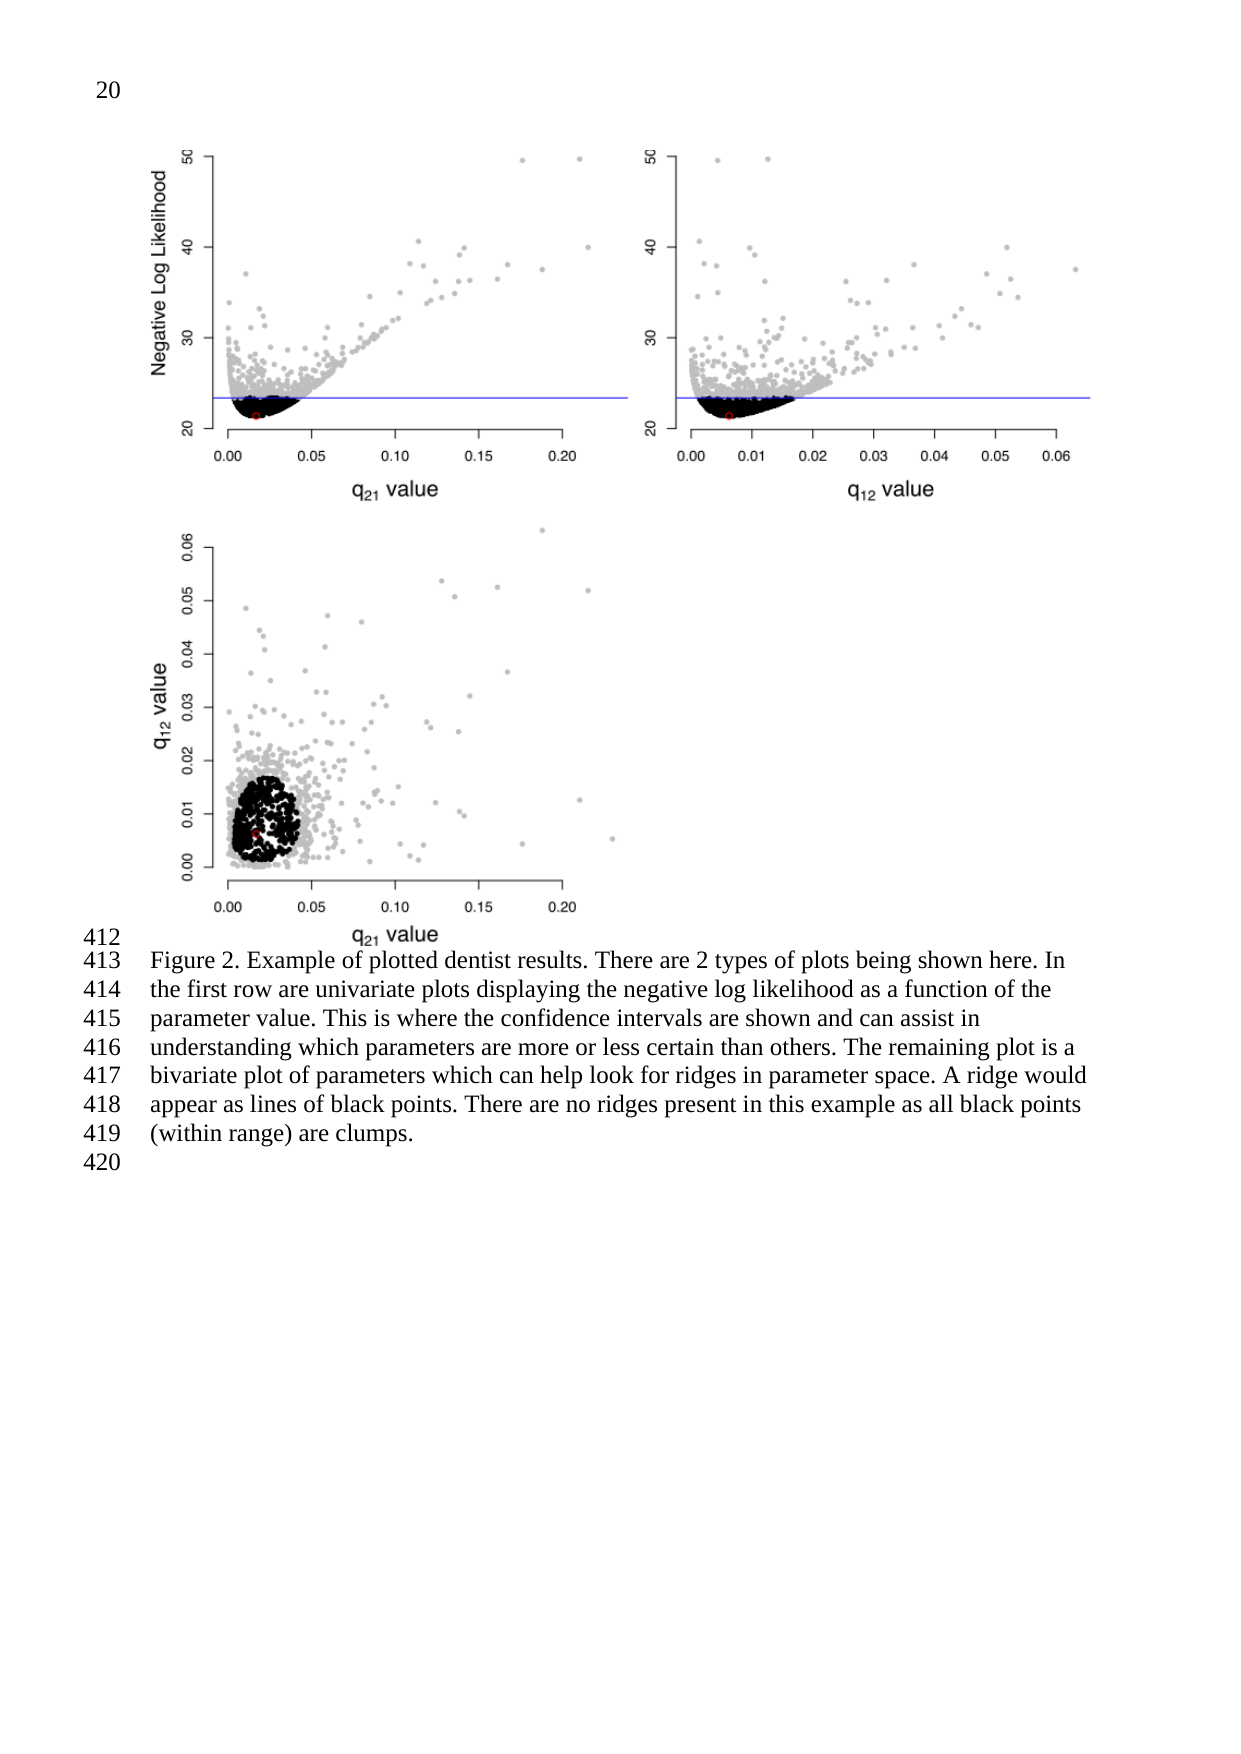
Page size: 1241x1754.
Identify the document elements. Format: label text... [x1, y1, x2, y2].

text Figure 2. Example of plotted dentist results. There are 2 types of plots being shown here. In the first row are univariate plots displaying the negative log likelihood as a function of the parameter value. This is where the confidence intervals are shown and can assist in understanding which parameters are more or less certain than others. The remaining plot is a bivariate plot of parameters which can help look for ridges in parameter space. A ridge would appear as lines of black points. There are no ridges present in this example as all black points (within range) are clumps. [150, 946, 1090, 1147]
picture [150, 150, 1091, 946]
